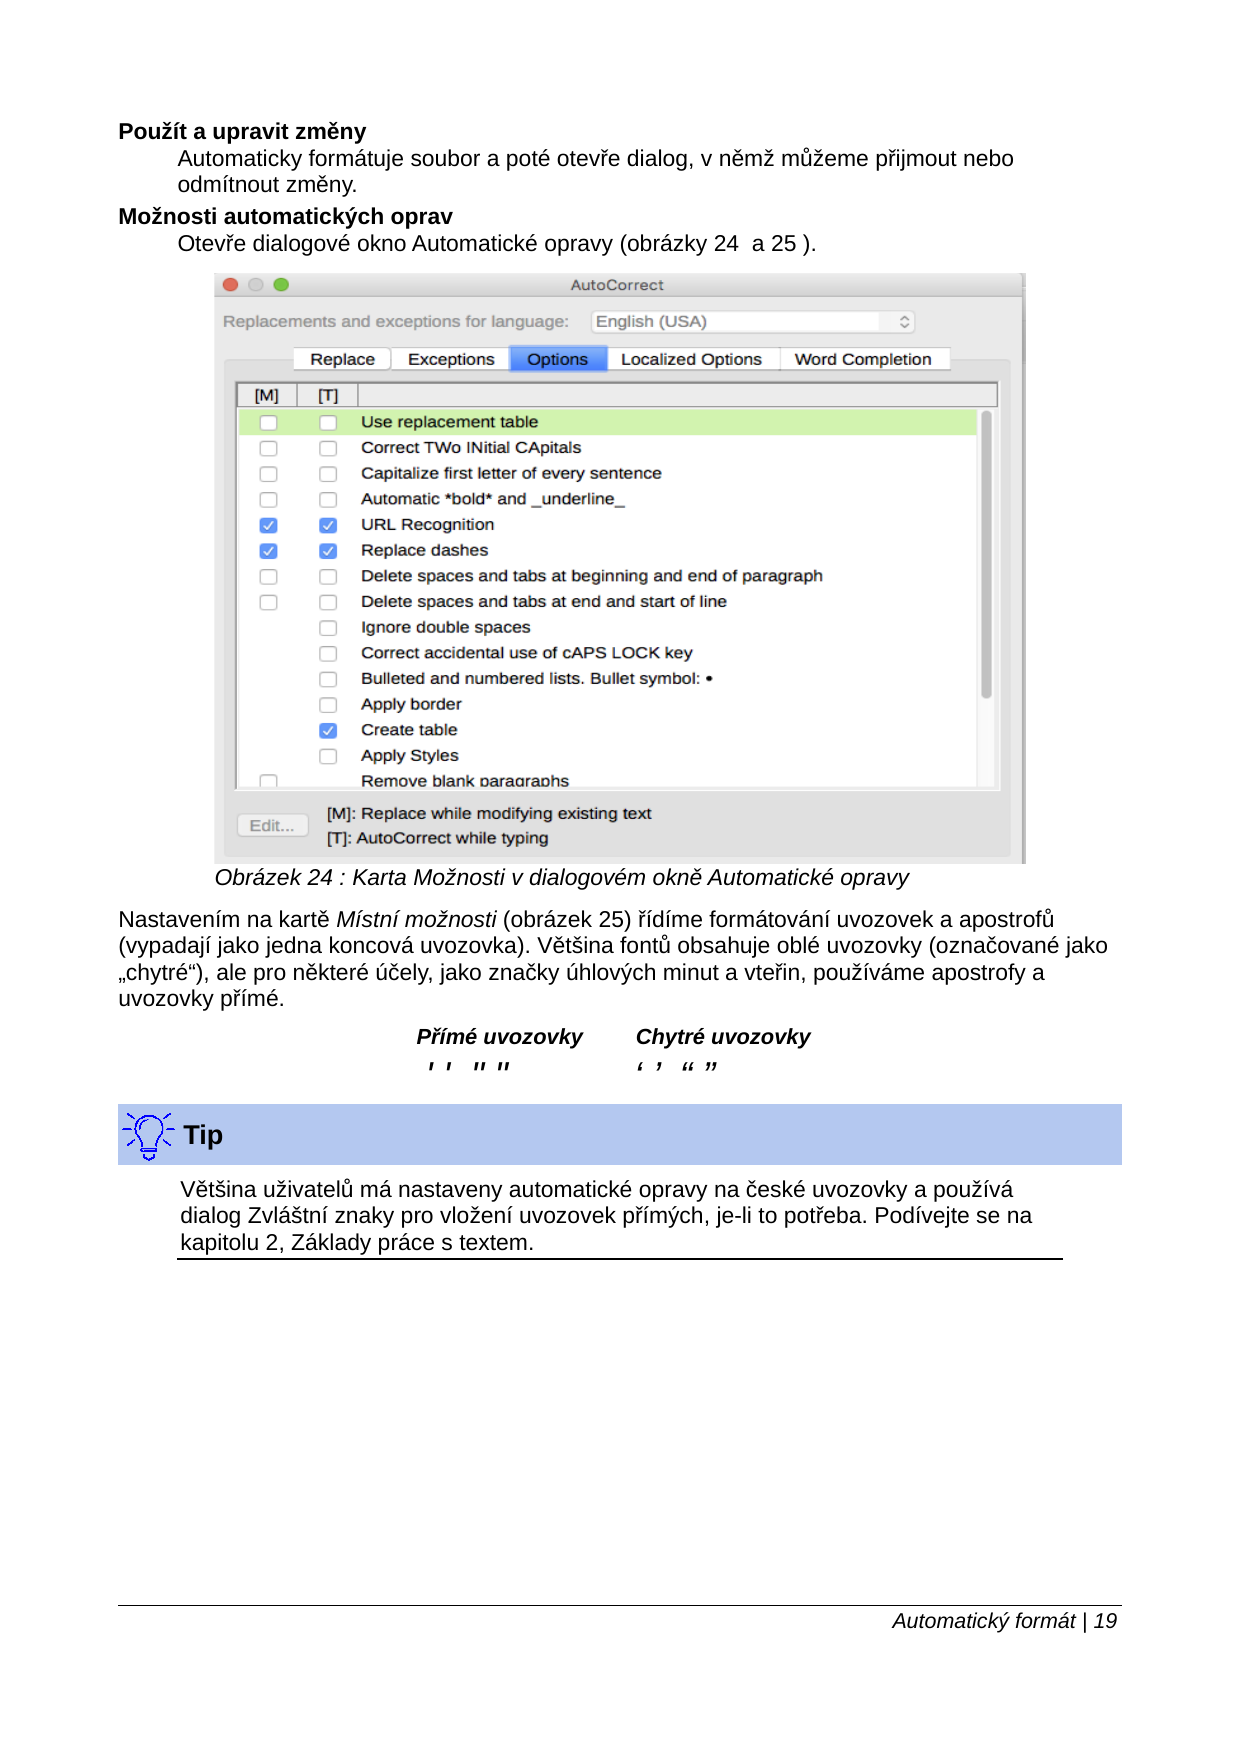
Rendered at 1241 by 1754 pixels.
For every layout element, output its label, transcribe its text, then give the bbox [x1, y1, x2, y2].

table_cell ‘ ’ “ ” [624, 1054, 836, 1097]
table_header Přímé uvozovky [405, 1024, 623, 1053]
table_cell ' ' " " [405, 1054, 623, 1097]
text Obrázek 24 : Karta Možnosti v dialogovém okně Automatické opravy [214, 864, 1026, 890]
text Možnosti automatických oprav [118, 203, 1122, 229]
text Automaticky formátuje soubor a poté otevře dialog, v němž můžeme přijmout nebo odmítnout změny. [177, 144, 1122, 197]
text Většina uživatelů má nastaveny automatické opravy na české uvozovky a používá dialog Zvláštní znaky pro vložení uvozovek přímých, je-li to potřeba. Podívejte se na kapitolu 2, Základy práce s textem. [177, 1173, 1063, 1258]
subtitle Tip [118, 1104, 1122, 1165]
text Otevře dialogové okno Automatické opravy (obrázky 24 a 25 ). [177, 229, 1122, 256]
text Použít a upravit změny [118, 118, 1122, 144]
text Nastavením na kartě Místní možnosti (obrázek 25) řídíme formátování uvozovek a apostrofů (vypadají jako jedna koncová uvozovka). Většina fontů obsahuje oblé uvozovky (označované jako „chytré“), ale pro některé účely, jako značky úhlových minut a vteřin, používáme apostrofy a uvozovky přímé. [118, 906, 1122, 1011]
table_header Chytré uvozovky [624, 1024, 836, 1053]
picture [119, 1105, 179, 1165]
picture [214, 273, 1026, 864]
